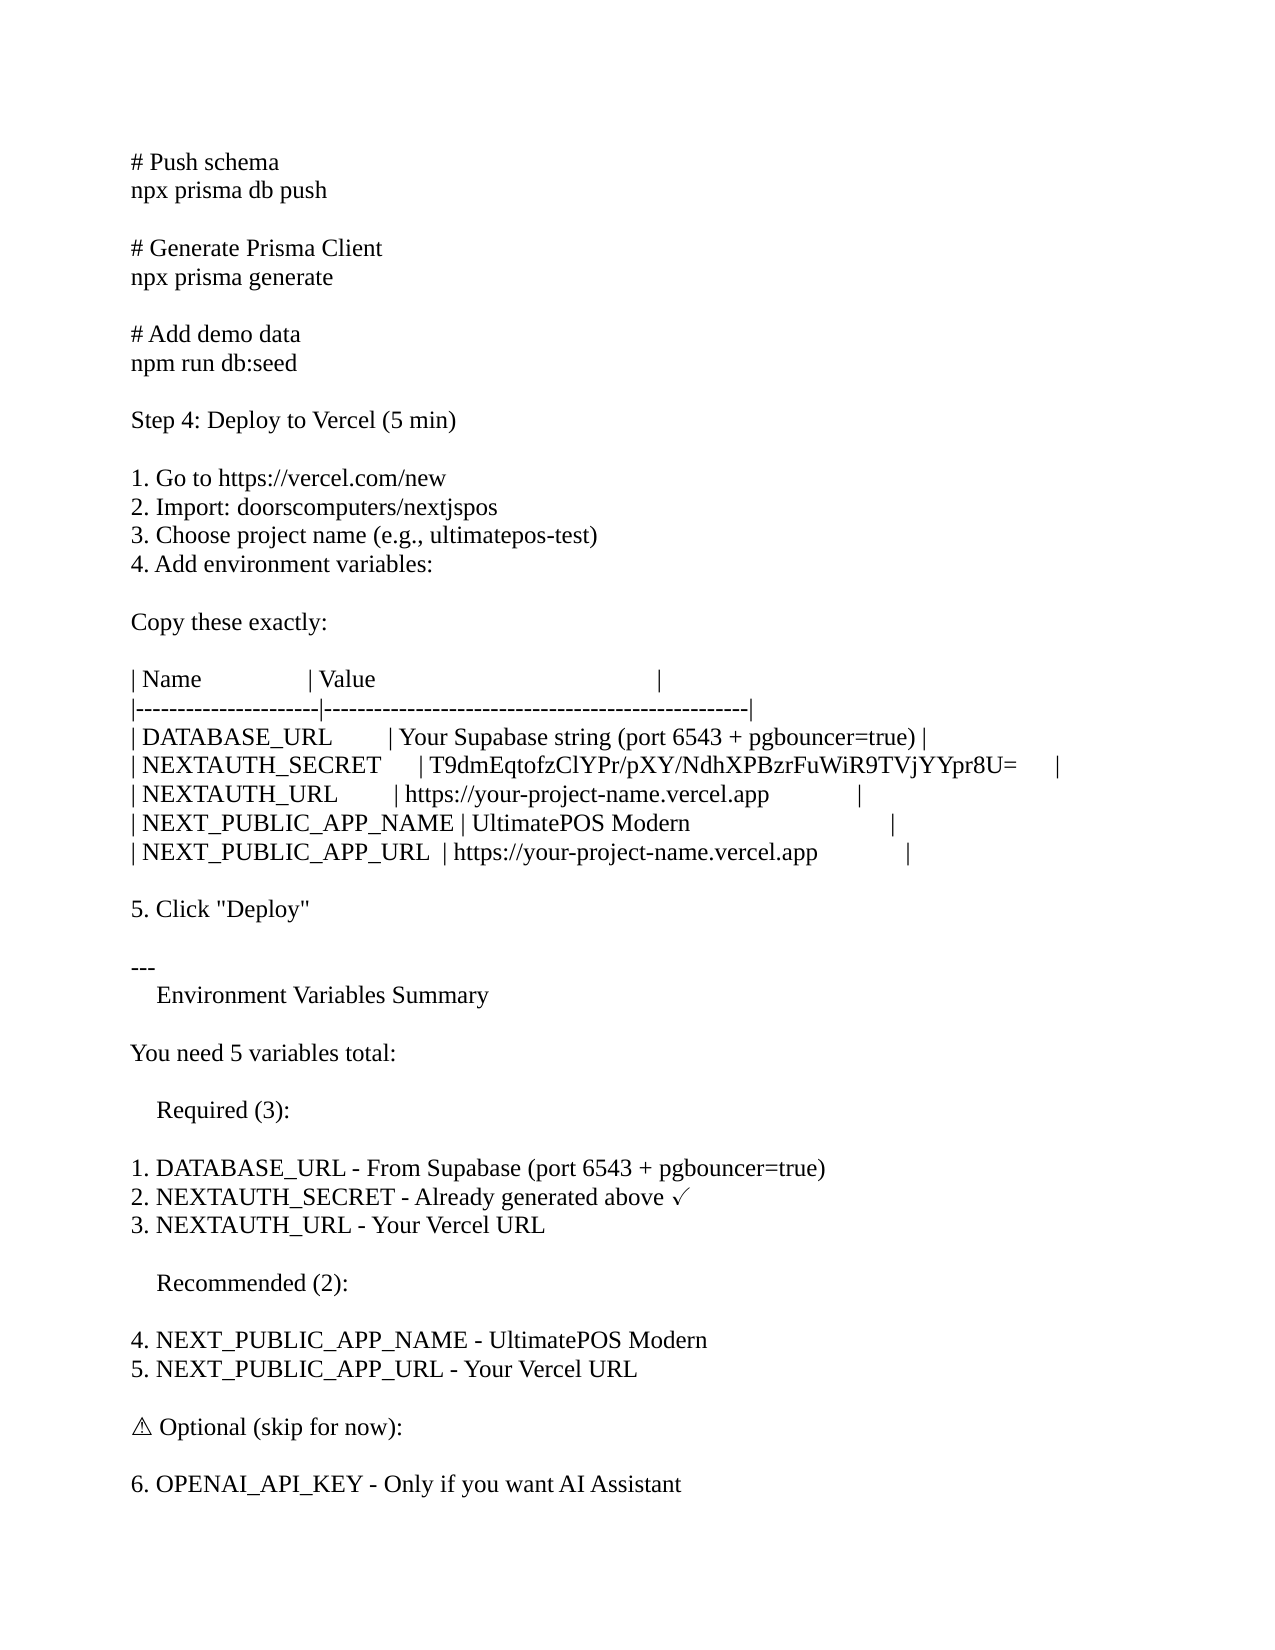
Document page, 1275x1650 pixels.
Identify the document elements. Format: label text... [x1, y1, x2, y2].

text # Generate Prisma Client [118, 233, 1157, 262]
text 3. Choose project name (e.g., ultimatepos-test) [118, 521, 1157, 549]
text 5. NEXT_PUBLIC_APP_URL - Your Vercel URL [118, 1354, 1157, 1383]
text 4. Add environment variables: [118, 549, 1157, 578]
text 5. Click "Deploy" [118, 894, 1157, 923]
text npx prisma db push [118, 176, 1157, 204]
text ✅ Required (3): [118, 1096, 1157, 1124]
text 4. NEXT_PUBLIC_APP_NAME - UltimatePOS Modern [118, 1326, 1157, 1354]
text | Name | Value | [118, 664, 1157, 693]
text 6. OPENAI_API_KEY - Only if you want AI Assistant [118, 1469, 1157, 1498]
text | NEXTAUTH_URL | https://your-project-name.vercel.app | [118, 779, 1157, 808]
text | DATABASE_URL | Your Supabase string (port 6543 + pgbouncer=true) | [118, 722, 1157, 751]
text | NEXTAUTH_SECRET | T9dmEqtofzClYPr/pXY/NdhXPBzrFuWiR9TVjYYpr8U= | [118, 751, 1157, 779]
text 1. Go to https://vercel.com/new [118, 463, 1157, 492]
text You need 5 variables total: [118, 1038, 1157, 1067]
text 3. NEXTAUTH_URL - Your Vercel URL [118, 1211, 1157, 1239]
text # Add demo data [118, 319, 1157, 348]
text ✅ Recommended (2): [118, 1268, 1157, 1297]
text npx prisma generate [118, 262, 1157, 291]
text | NEXT_PUBLIC_APP_URL | https://your-project-name.vercel.app | [118, 837, 1157, 866]
text Copy these exactly: [118, 607, 1157, 636]
text | NEXT_PUBLIC_APP_NAME | UltimatePOS Modern | [118, 808, 1157, 837]
text 2. NEXTAUTH_SECRET - Already generated above ✓ [118, 1182, 1157, 1211]
text ⚠️ Optional (skip for now): [118, 1412, 1157, 1441]
text 2. Import: doorscomputers/nextjspos [118, 492, 1157, 521]
text 🎯 Environment Variables Summary [118, 981, 1157, 1009]
text --- [118, 952, 1157, 981]
text |----------------------|---------------------------------------------------| [118, 693, 1157, 722]
text # Push schema [118, 147, 1157, 176]
text Step 4: Deploy to Vercel (5 min) [118, 406, 1157, 434]
text npm run db:seed [118, 348, 1157, 377]
text 1. DATABASE_URL - From Supabase (port 6543 + pgbouncer=true) [118, 1153, 1157, 1182]
